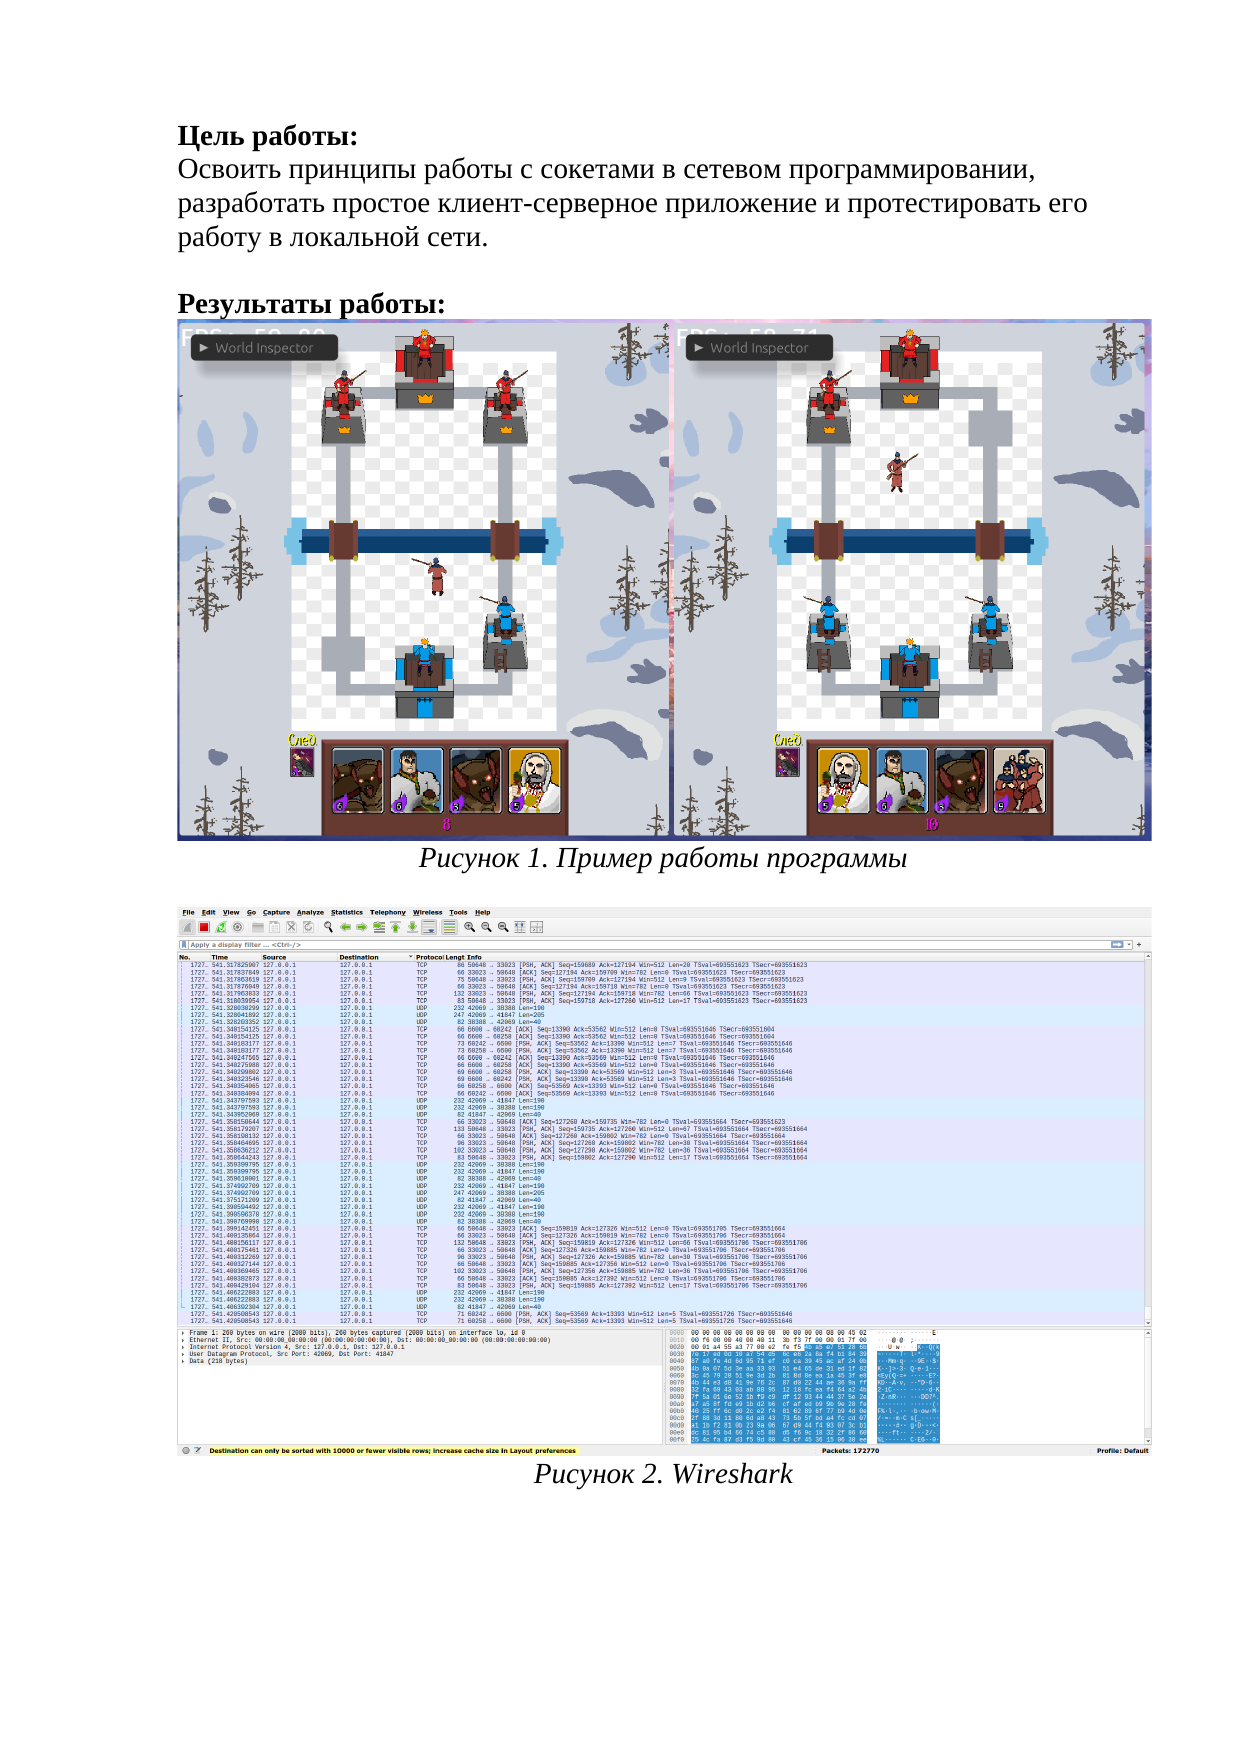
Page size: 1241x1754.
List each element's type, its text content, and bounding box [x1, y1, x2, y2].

text Рисунок 1. Пример работы программы [177, 841, 1152, 874]
text Освоить принципы работы с сокетами в сетевом программировании, разработать простое клиент-серверное приложение и протестировать его работу в локальной сети. [177, 152, 1152, 252]
text Результаты работы: [177, 286, 1152, 319]
text Цель работы: [177, 118, 1152, 152]
text Рисунок 2. Wireshark [177, 1456, 1152, 1489]
